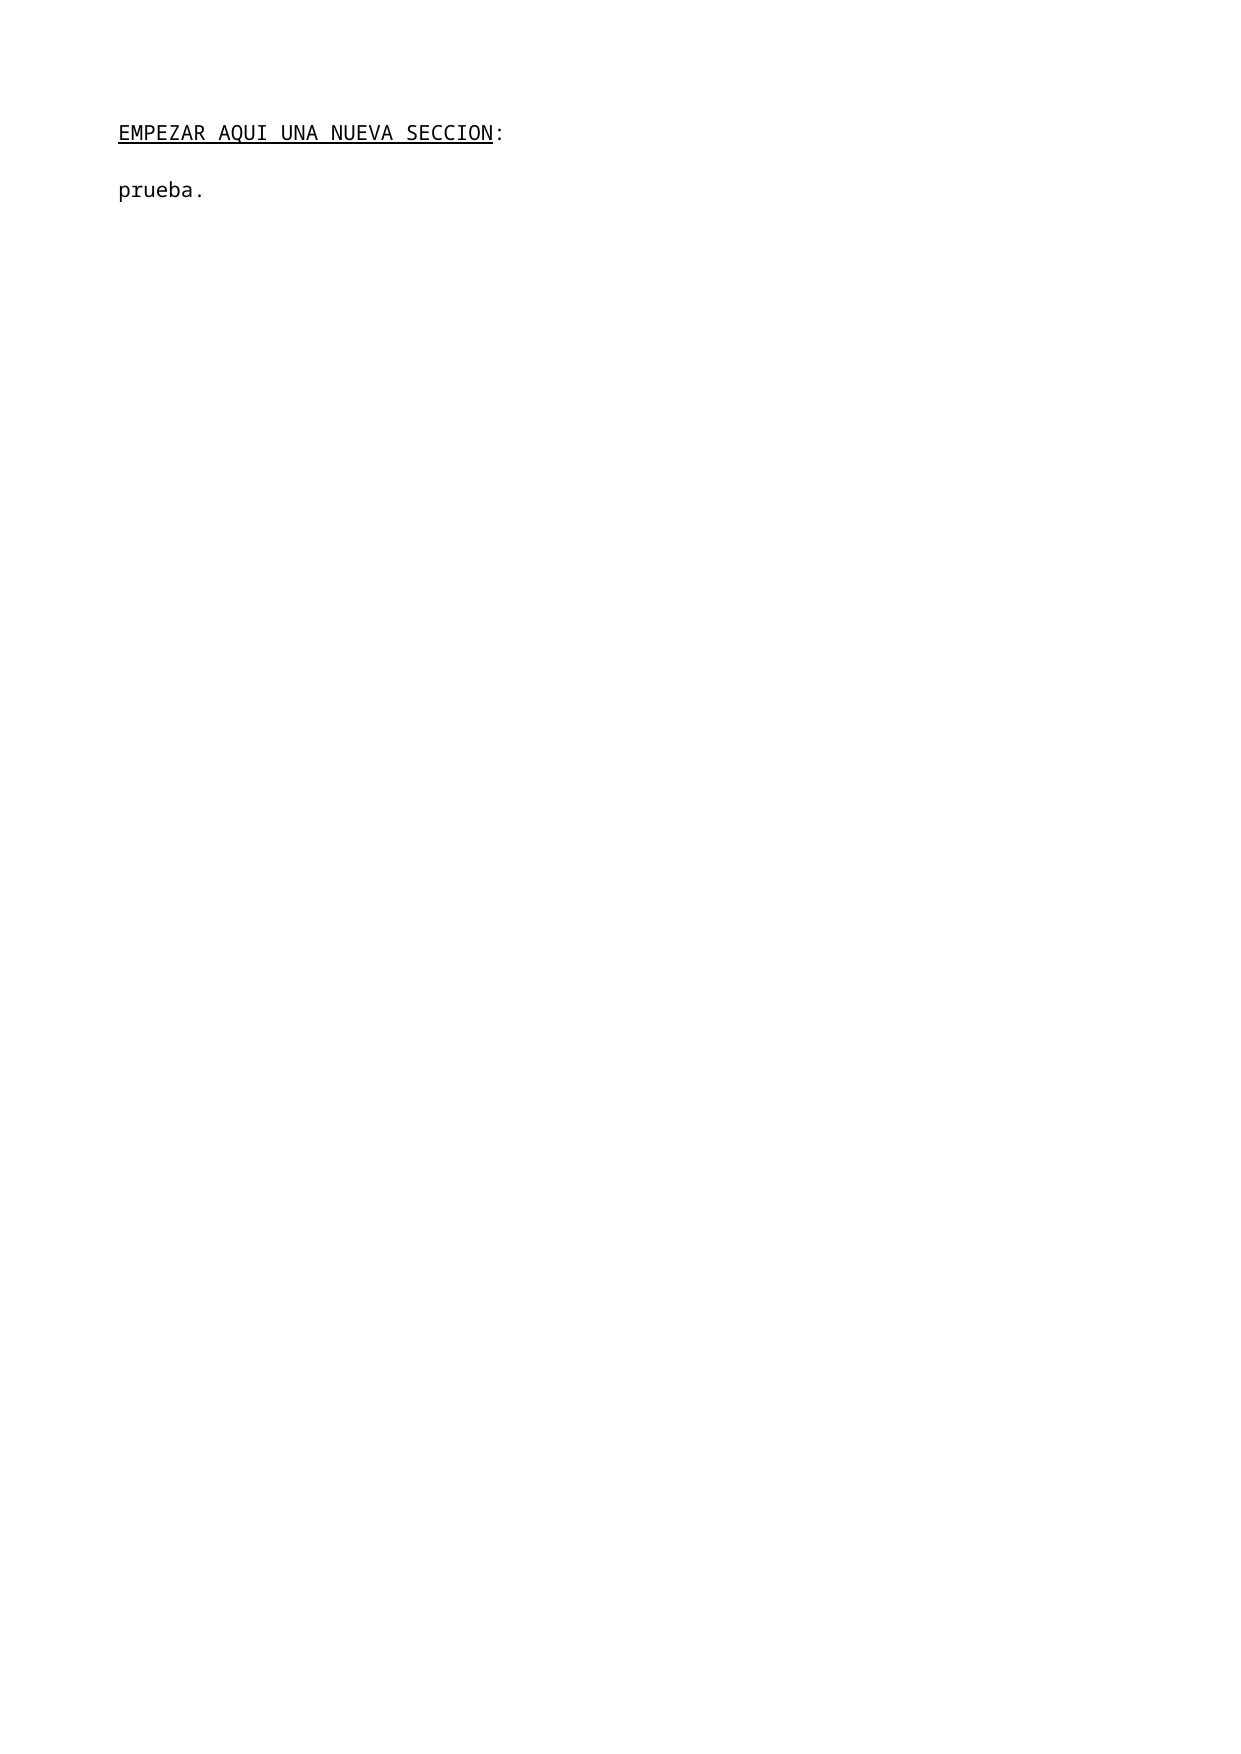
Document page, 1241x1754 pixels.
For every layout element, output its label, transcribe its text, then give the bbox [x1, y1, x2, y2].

text EMPEZAR AQUI UNA NUEVA SECCION: [118, 118, 1122, 147]
text prueba. [118, 175, 1122, 203]
